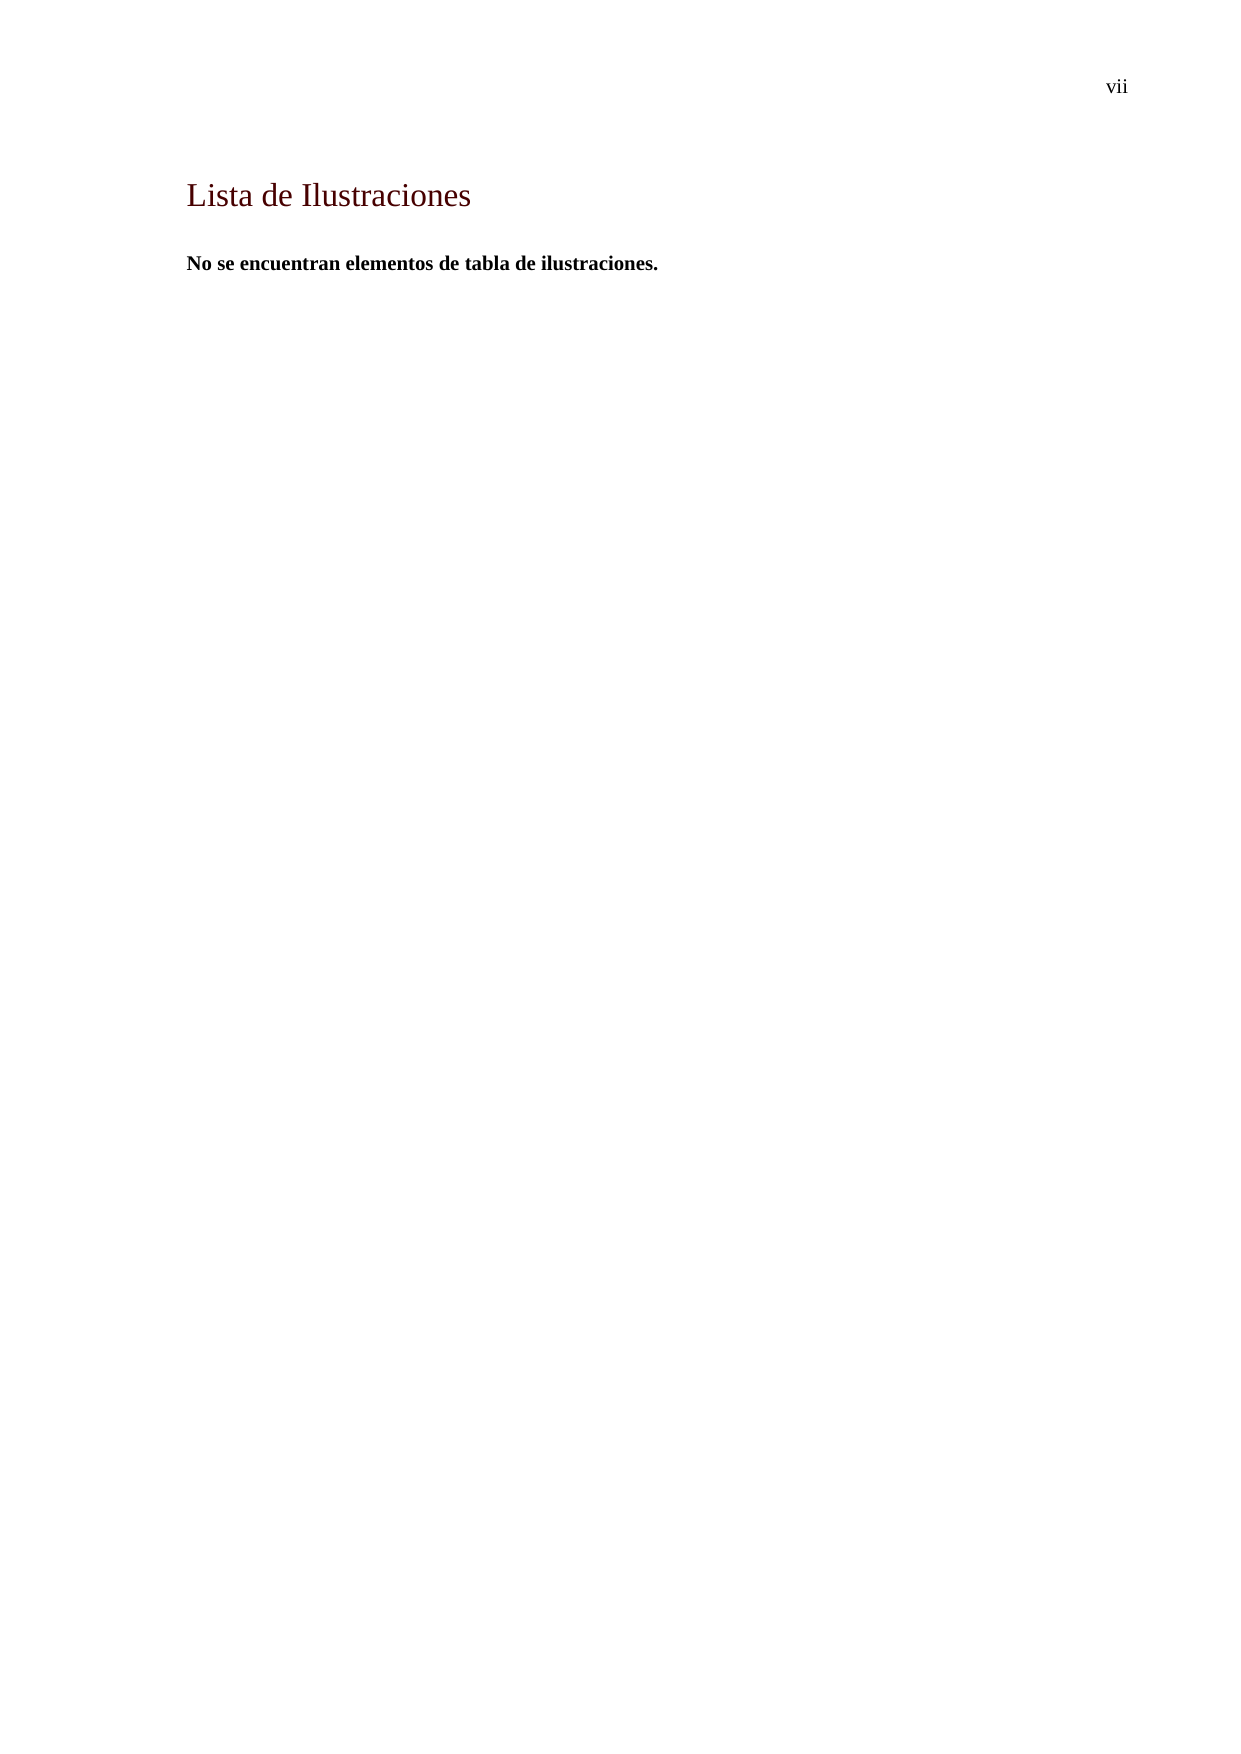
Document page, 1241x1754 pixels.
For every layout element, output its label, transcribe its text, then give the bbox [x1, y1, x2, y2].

text No se encuentran elementos de tabla de ilustraciones. [112, 251, 1128, 275]
subtitle Lista de Ilustraciones [112, 175, 1128, 213]
